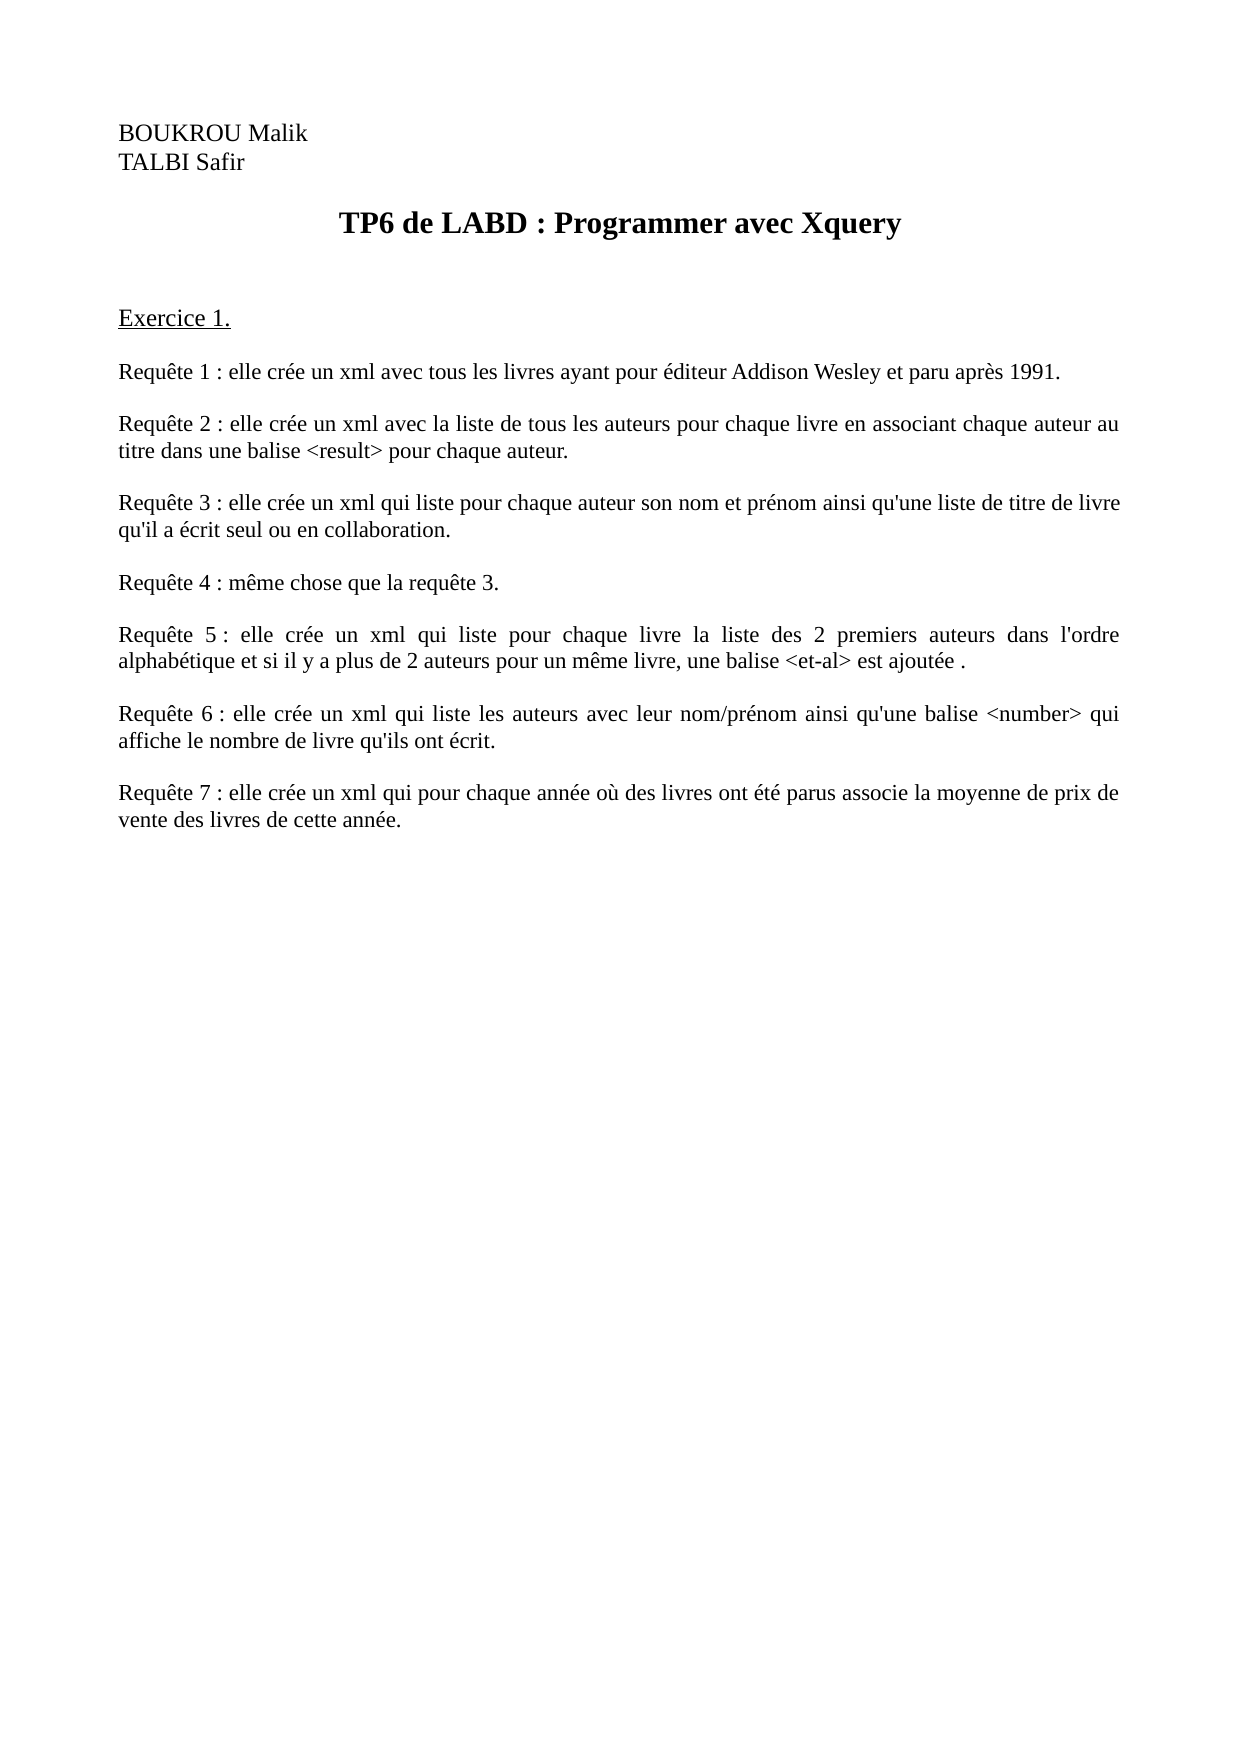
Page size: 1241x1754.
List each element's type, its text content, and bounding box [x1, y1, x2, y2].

text Requête 7 : elle crée un xml qui pour chaque année où des livres ont été parus associe la moyenne de prix de vente des livres de cette année. [118, 779, 1122, 832]
text Requête 1 : elle crée un xml avec tous les livres ayant pour éditeur Addison Wesley et paru après 1991. [118, 358, 1122, 384]
text TP6 de LABD : Programmer avec Xquery [118, 204, 1122, 240]
text TALBI Safir [118, 147, 1122, 176]
text Requête 3 : elle crée un xml qui liste pour chaque auteur son nom et prénom ainsi qu'une liste de titre de livre qu'il a écrit seul ou en collaboration. [118, 489, 1122, 542]
text Requête 5 : elle crée un xml qui liste pour chaque livre la liste des 2 premiers auteurs dans l'ordre alphabétique et si il y a plus de 2 auteurs pour un même livre, une balise <et-al> est ajoutée . [118, 621, 1122, 674]
text BOUKROU Malik [118, 118, 1122, 147]
text Requête 2 : elle crée un xml avec la liste de tous les auteurs pour chaque livre en associant chaque auteur au titre dans une balise <result> pour chaque auteur. [118, 410, 1122, 463]
text Exercice 1. [118, 303, 1122, 331]
text Requête 6 : elle crée un xml qui liste les auteurs avec leur nom/prénom ainsi qu'une balise <number> qui affiche le nombre de livre qu'ils ont écrit. [118, 700, 1122, 753]
text Requête 4 : même chose que la requête 3. [118, 568, 1122, 595]
